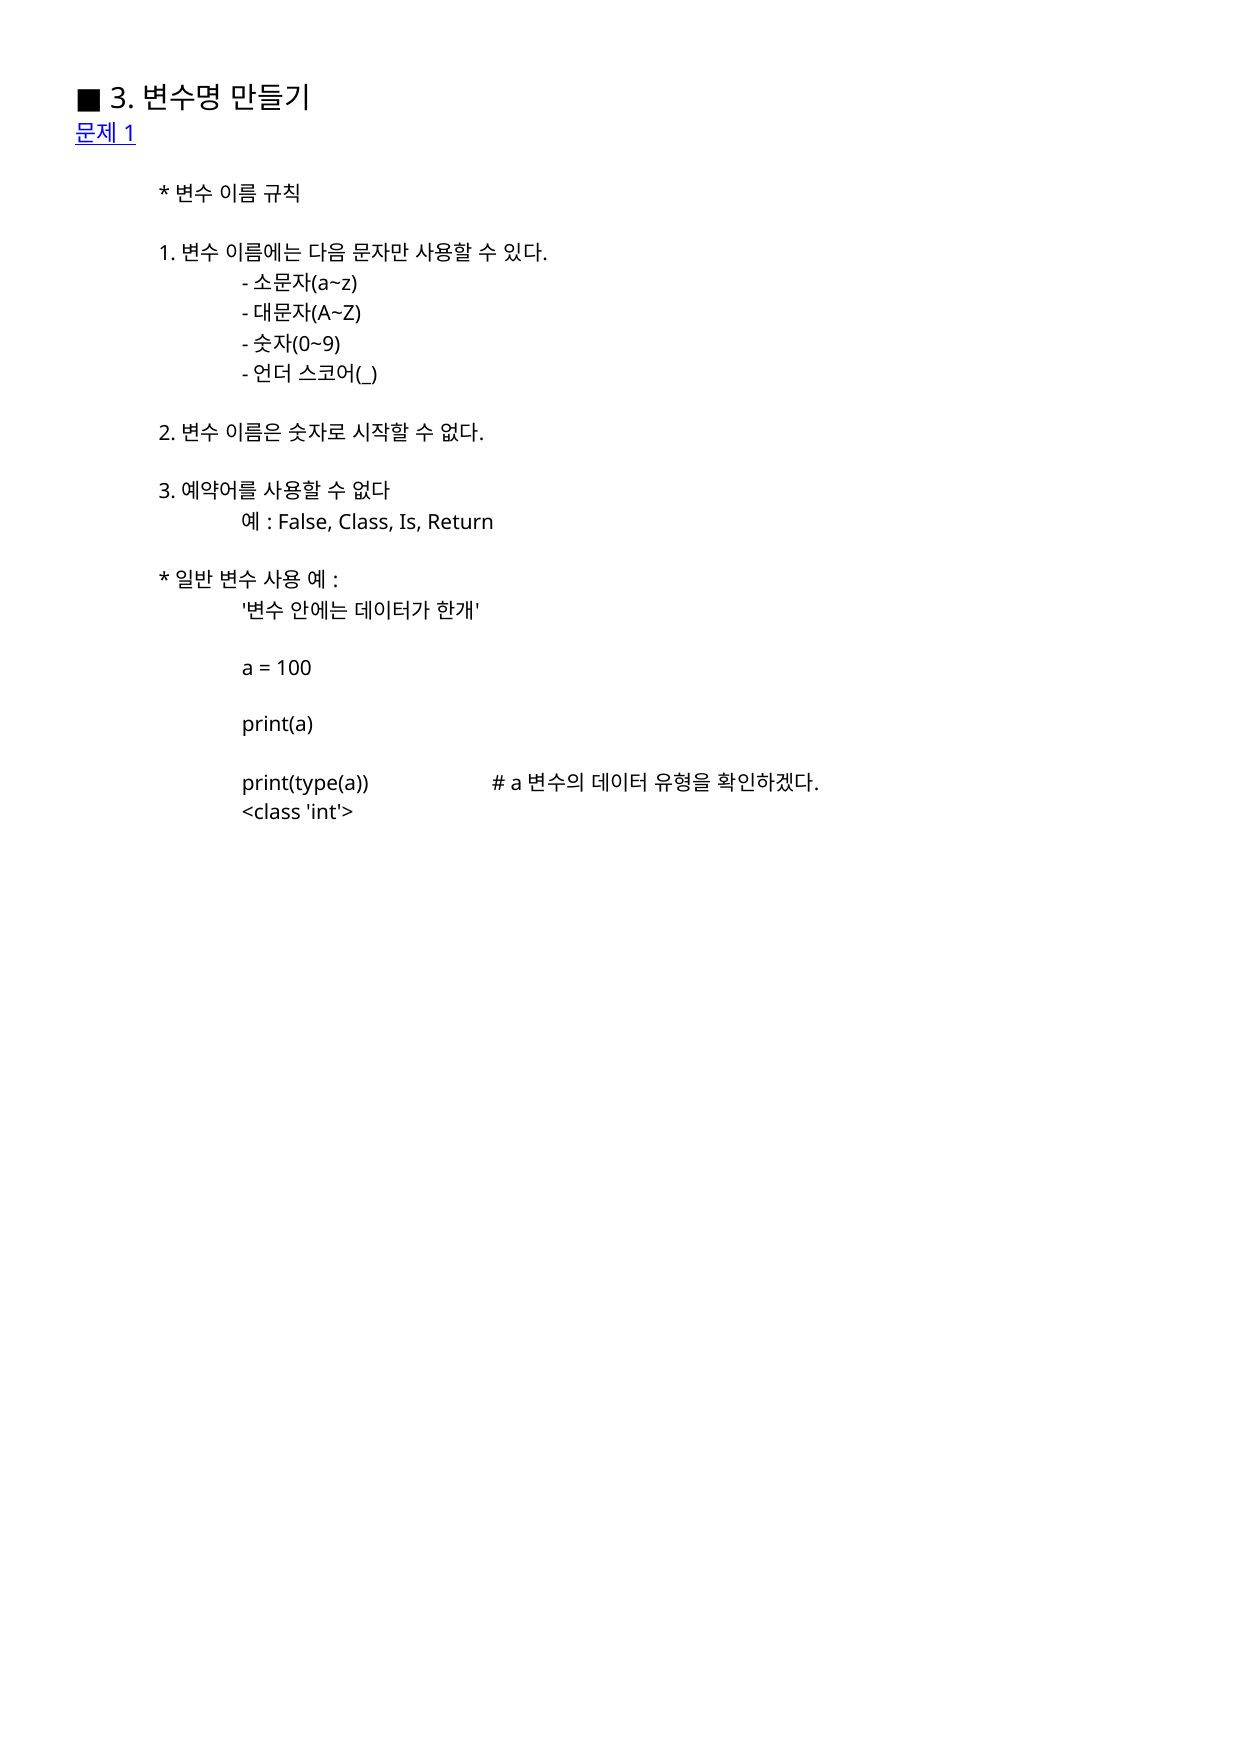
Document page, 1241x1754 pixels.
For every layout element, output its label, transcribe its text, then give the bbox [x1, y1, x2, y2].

text * 일반 변수 사용 예 : [75, 564, 1165, 594]
subtitle ■ 3. 변수명 만들기 [75, 75, 1165, 117]
text - 소문자(a~z) [75, 266, 1165, 296]
text 2. 변수 이름은 숫자로 시작할 수 없다. [75, 416, 1165, 446]
text <class 'int'> [75, 797, 1165, 825]
text - 언더 스코어(_) [75, 357, 1165, 387]
text 1. 변수 이름에는 다음 문자만 사용할 수 있다. [75, 236, 1165, 266]
text 예 : False, Class, Is, Return [75, 505, 1165, 535]
text - 대문자(A~Z) [75, 296, 1165, 327]
text * 변수 이름 규칙 [75, 177, 1165, 207]
text print(a) [75, 709, 1165, 738]
text print(type(a)) # a 변수의 데이터 유형을 확인하겠다. [75, 766, 1165, 797]
text a = 100 [75, 653, 1165, 681]
text - 숫자(0~9) [75, 327, 1165, 357]
text 문제 1 [75, 117, 1165, 149]
text 3. 예약어를 사용할 수 없다 [75, 474, 1165, 505]
text '변수 안에는 데이터가 한개' [75, 594, 1165, 624]
